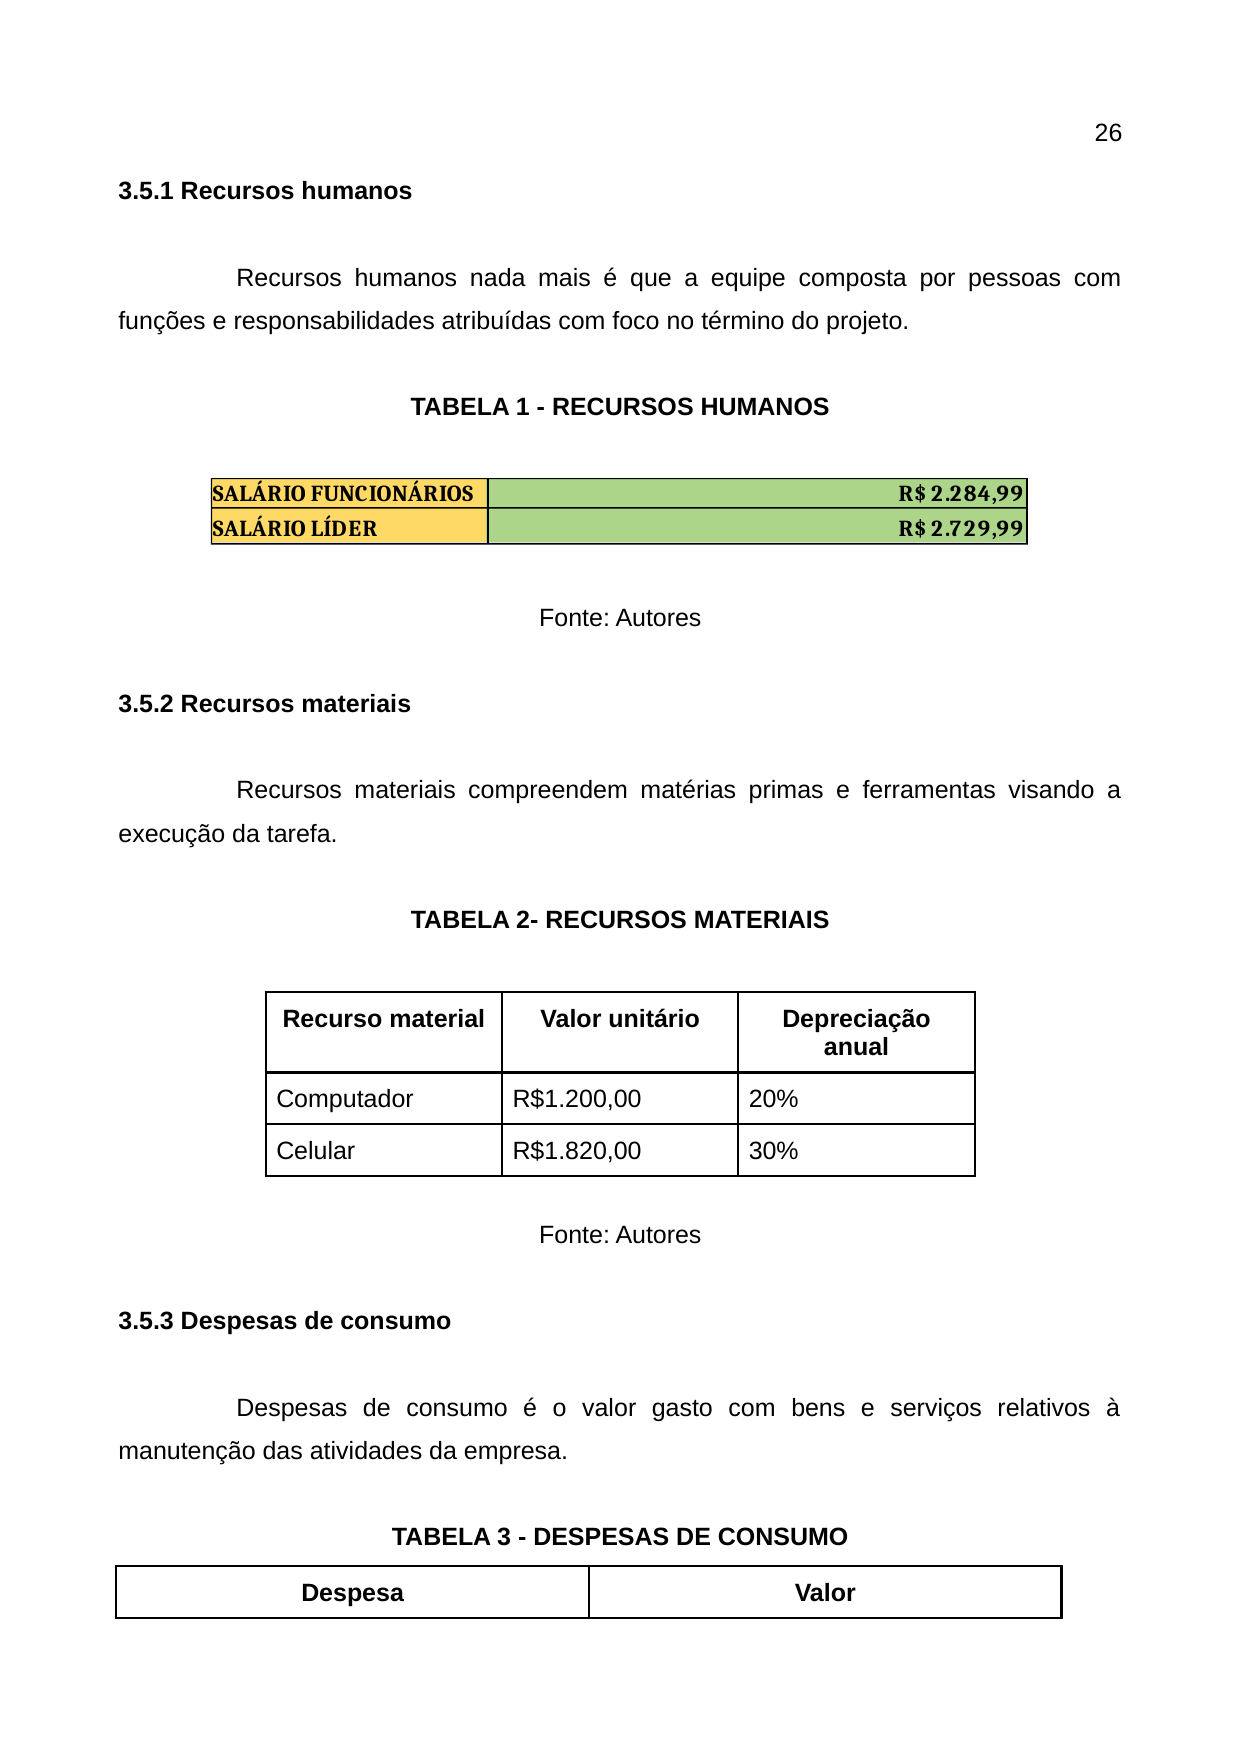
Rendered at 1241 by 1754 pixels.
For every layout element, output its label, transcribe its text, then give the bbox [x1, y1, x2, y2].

text 3.5.1 Recursos humanos [118, 176, 1122, 205]
text TABELA 2- RECURSOS MATERIAIS [118, 905, 1122, 933]
text 3.5.2 Recursos materiais [118, 689, 1122, 718]
table_cell R$1.820,00 [503, 1125, 737, 1175]
table_cell 20% [739, 1074, 974, 1123]
table_cell Computador [267, 1074, 501, 1123]
table_header Depreciação anual [739, 993, 974, 1071]
text TABELA 1 - RECURSOS HUMANOS [118, 392, 1122, 421]
text Recursos materiais compreendem matérias primas e ferramentas visando a execução da tarefa. [118, 775, 1122, 847]
text 3.5.3 Despesas de consumo [118, 1306, 1122, 1335]
text Fonte: Autores [118, 603, 1122, 632]
table_header Despesa [117, 1567, 588, 1617]
table_cell R$1.200,00 [503, 1074, 737, 1123]
table_cell 30% [739, 1125, 974, 1175]
text Fonte: Autores [118, 1220, 1122, 1249]
text TABELA 3 - DESPESAS DE CONSUMO [118, 1522, 1122, 1551]
table_header Recurso material [267, 993, 501, 1071]
table_header Valor [590, 1567, 1060, 1617]
table_header Valor unitário [503, 993, 737, 1071]
text Despesas de consumo é o valor gasto com bens e serviços relativos à manutenção das atividades da empresa. [118, 1392, 1122, 1464]
table_cell Celular [267, 1125, 501, 1175]
text Recursos humanos nada mais é que a equipe composta por pessoas com funções e responsabilidades atribuídas com foco no término do projeto. [118, 263, 1122, 334]
